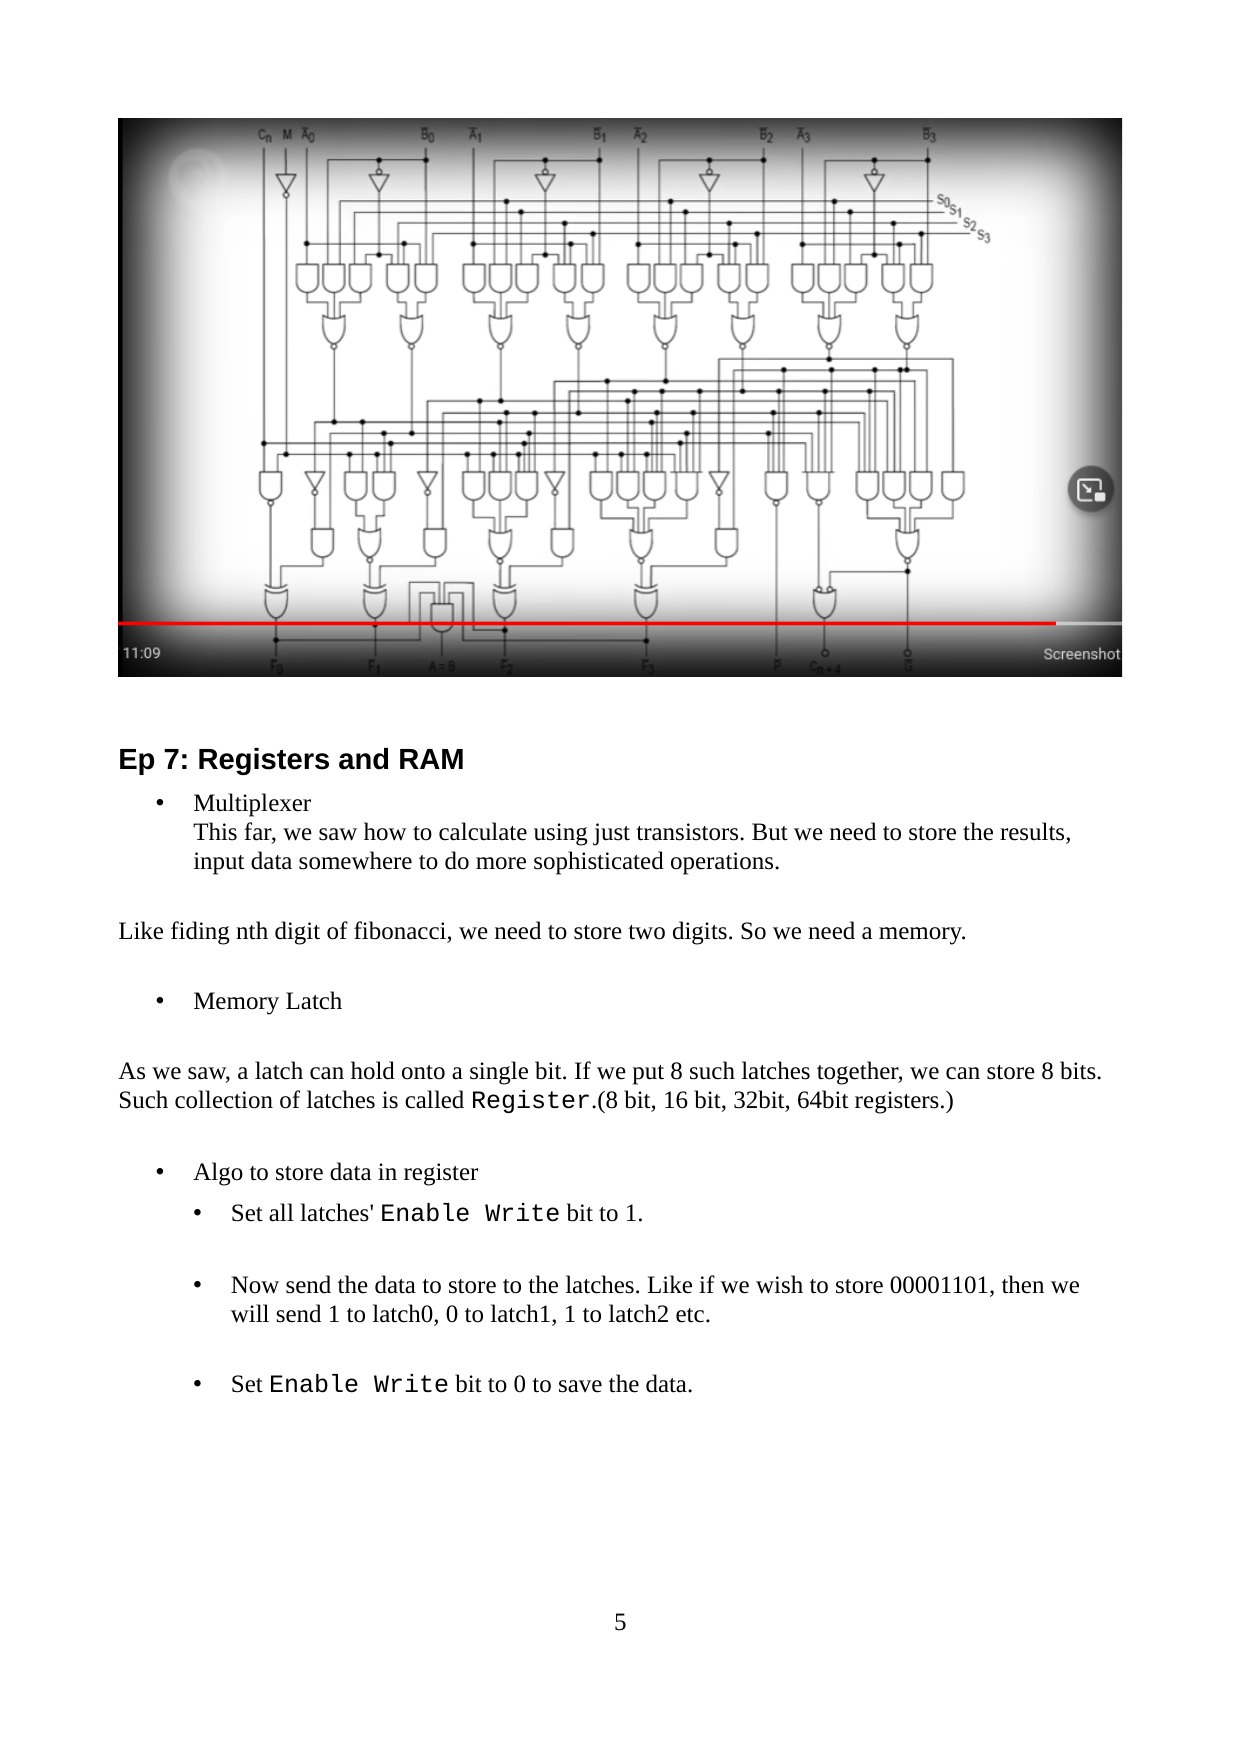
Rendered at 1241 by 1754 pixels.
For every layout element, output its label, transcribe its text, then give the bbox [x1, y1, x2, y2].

list Set Enable Write bit to 0 to save the data. [193, 1369, 1122, 1428]
subtitle Ep 7: Registers and RAM [118, 742, 1122, 776]
list Multiplexer This far, we saw how to calculate using just transistors. But we need to store the results, input data somewhere to do more sophisticated operations. [156, 788, 1122, 903]
list Set all latches' Enable Write bit to 1. [193, 1198, 1122, 1258]
list Now send the data to store to the latches. Like if we wish to store 00001101, then we will send 1 to latch0, 0 to latch1, 1 to latch2 etc. [193, 1270, 1122, 1356]
text [118, 677, 1122, 705]
list Algo to store data in register [156, 1157, 1122, 1186]
text As we saw, a latch can hold onto a single bit. If we put 8 such latches together, we can store 8 bits. Such collection of latches is called Register.(8 bit, 16 bit, 32bit, 64bit registers.) [118, 1056, 1122, 1144]
list Memory Latch [156, 986, 1122, 1043]
text Like fiding nth digit of fibonacci, we need to store two digits. So we need a memory. [118, 916, 1122, 973]
